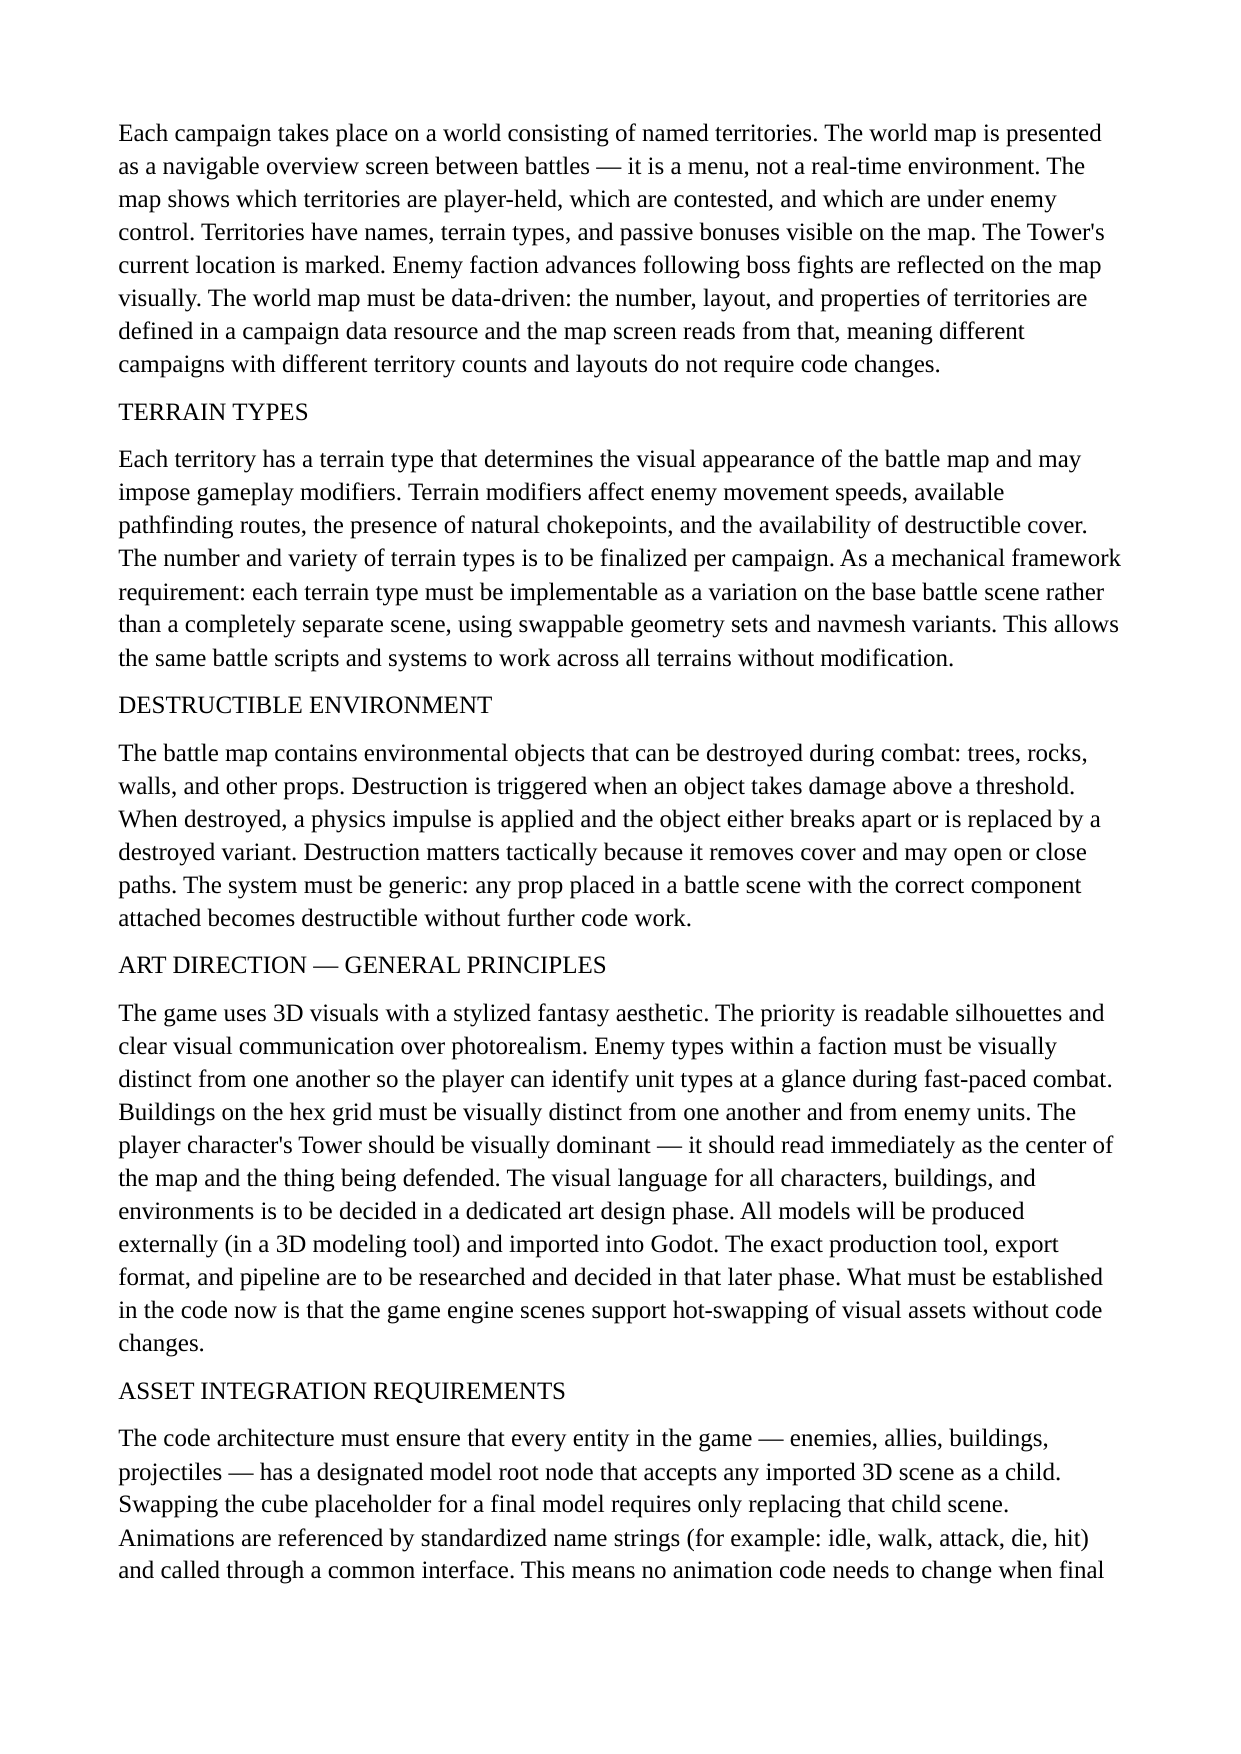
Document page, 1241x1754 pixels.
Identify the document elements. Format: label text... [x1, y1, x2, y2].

text ASSET INTEGRATION REQUIREMENTS [118, 1376, 1122, 1405]
text The game uses 3D visuals with a stylized fantasy aesthetic. The priority is readable silhouettes and clear visual communication over photorealism. Enemy types within a faction must be visually distinct from one another so the player can identify unit types at a glance during fast-paced combat. Buildings on the hex grid must be visually distinct from one another and from enemy units. The player character's Tower should be visually dominant — it should read immediately as the center of the map and the thing being defended. The visual language for all characters, buildings, and environments is to be decided in a dedicated art design phase. All models will be produced externally (in a 3D modeling tool) and imported into Godot. The exact production tool, export format, and pipeline are to be researched and decided in that later phase. What must be established in the code now is that the game engine scenes support hot-swapping of visual assets without code changes. [118, 998, 1122, 1357]
text TERRAIN TYPES [118, 397, 1122, 426]
text DESTRUCTIBLE ENVIRONMENT [118, 690, 1122, 719]
text Each campaign takes place on a world consisting of named territories. The world map is presented as a navigable overview screen between battles — it is a menu, not a real-time environment. The map shows which territories are player-held, which are contested, and which are under enemy control. Territories have names, terrain types, and passive bonuses visible on the map. The Tower's current location is marked. Enemy faction advances following boss fights are reflected on the map visually. The world map must be data-driven: the number, layout, and properties of territories are defined in a campaign data resource and the map screen reads from that, meaning different campaigns with different territory counts and layouts do not require code changes. [118, 118, 1122, 378]
text The battle map contains environmental objects that can be destroyed during combat: trees, rocks, walls, and other props. Destruction is triggered when an object takes damage above a threshold. When destroyed, a physics impulse is applied and the object either breaks apart or is replaced by a destroyed variant. Destruction matters tactically because it removes cover and may open or close paths. The system must be generic: any prop placed in a battle scene with the correct component attached becomes destructible without further code work. [118, 738, 1122, 932]
text The code architecture must ensure that every entity in the game — enemies, allies, buildings, projectiles — has a designated model root node that accepts any imported 3D scene as a child. Swapping the cube placeholder for a final model requires only replacing that child scene. Animations are referenced by standardized name strings (for example: idle, walk, attack, die, hit) and called through a common interface. This means no animation code needs to change when final [118, 1423, 1122, 1584]
text ART DIRECTION — GENERAL PRINCIPLES [118, 951, 1122, 979]
text Each territory has a terrain type that determines the visual appearance of the battle map and may impose gameplay modifiers. Terrain modifiers affect enemy movement speeds, available pathfinding routes, the presence of natural chokepoints, and the availability of destructible cover. The number and variety of terrain types is to be finalized per campaign. As a mechanical framework requirement: each terrain type must be implementable as a variation on the base battle scene rather than a completely separate scene, using swappable geometry sets and navmesh variants. This allows the same battle scripts and systems to work across all terrains without modification. [118, 444, 1122, 671]
